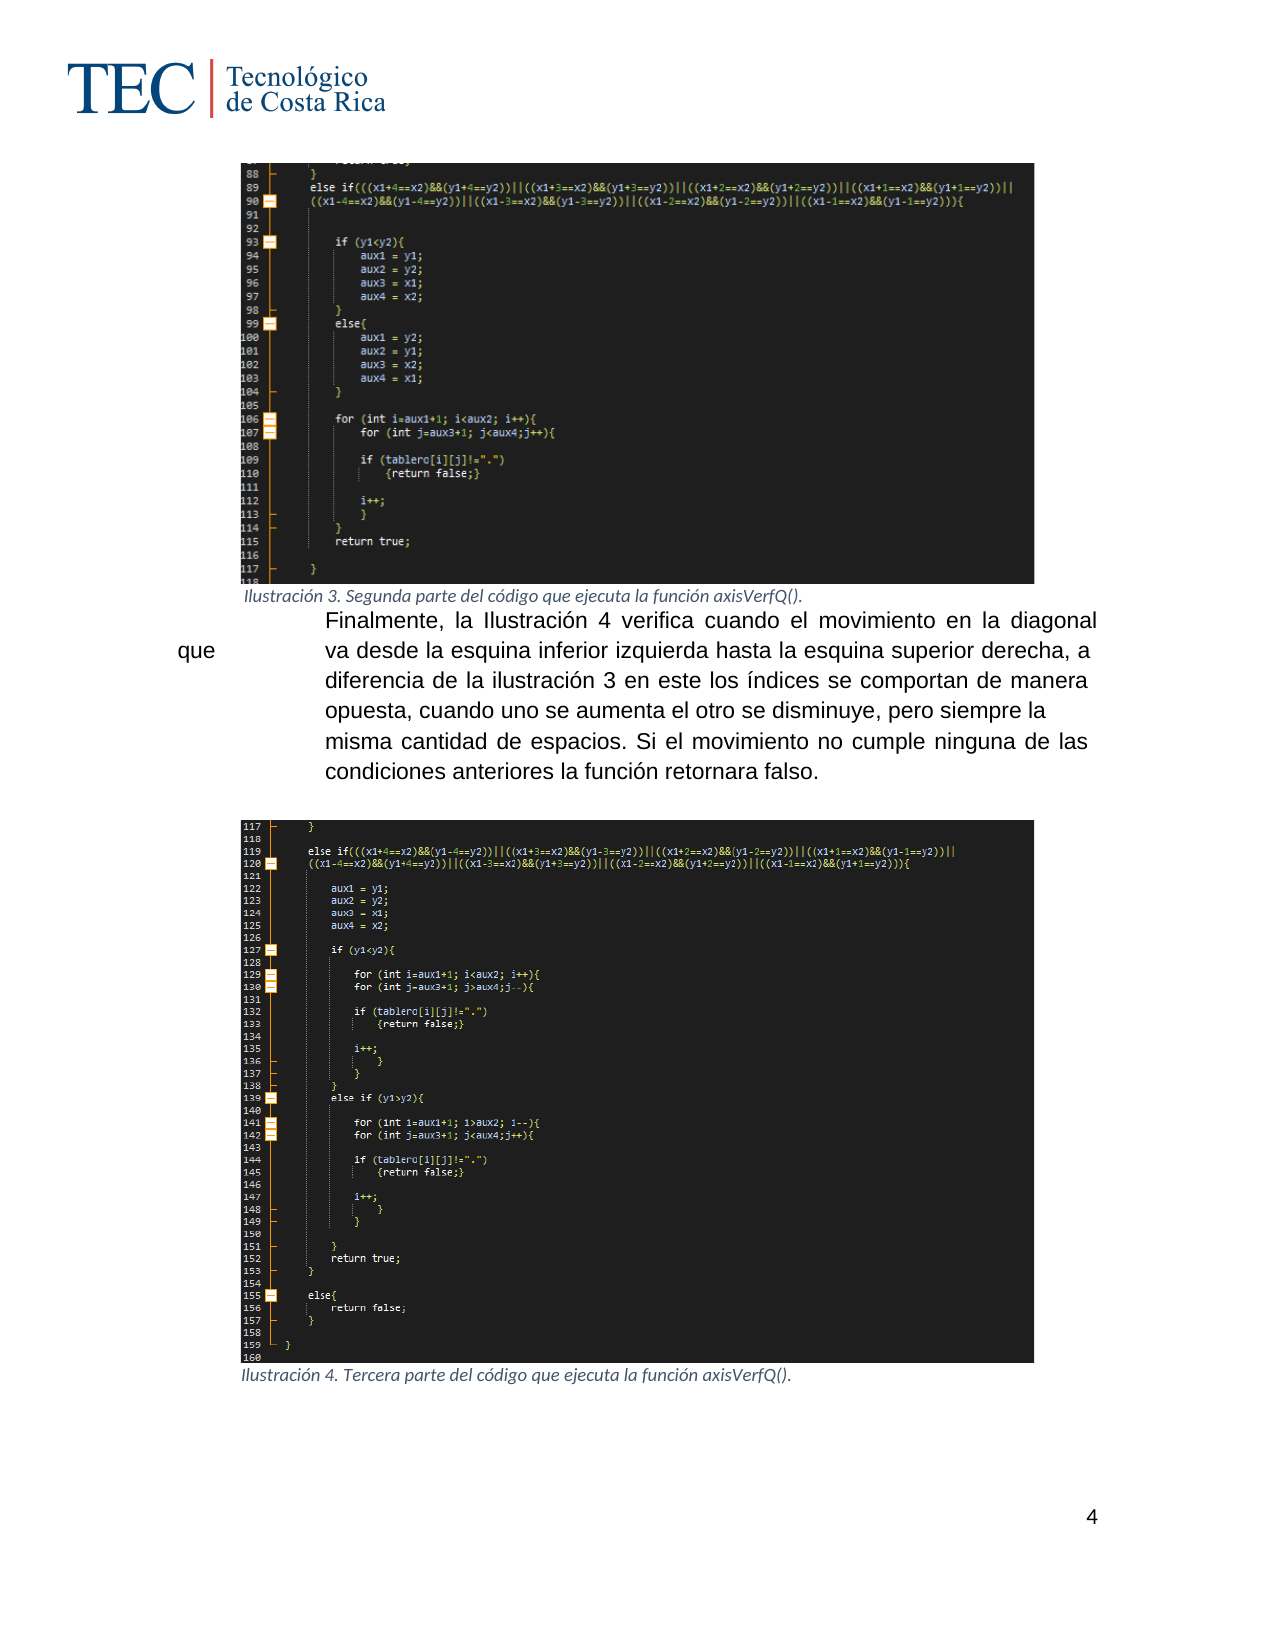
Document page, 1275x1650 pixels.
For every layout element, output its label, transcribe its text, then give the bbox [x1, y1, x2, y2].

text Ilustración 3. Segunda parte del código que ejecuta la función axisVerfQ(). [243, 584, 1032, 607]
text Finalmente, la Ilustración 4 verifica cuando el movimiento en la diagonal que va desde la esquina inferior izquierda hasta la esquina superior derecha, a diferencia de la ilustración 3 en este los índices se comportan de manera opuesta, cuando uno se aumenta el otro se disminuye, pero siempre la misma cantidad de espacios. Si el movimiento no cumple ninguna de las condiciones anteriores la función retornara falso. [177, 163, 1098, 784]
text Ilustración 4. Tercera parte del código que ejecuta la función axisVerfQ(). [241, 1363, 1034, 1386]
